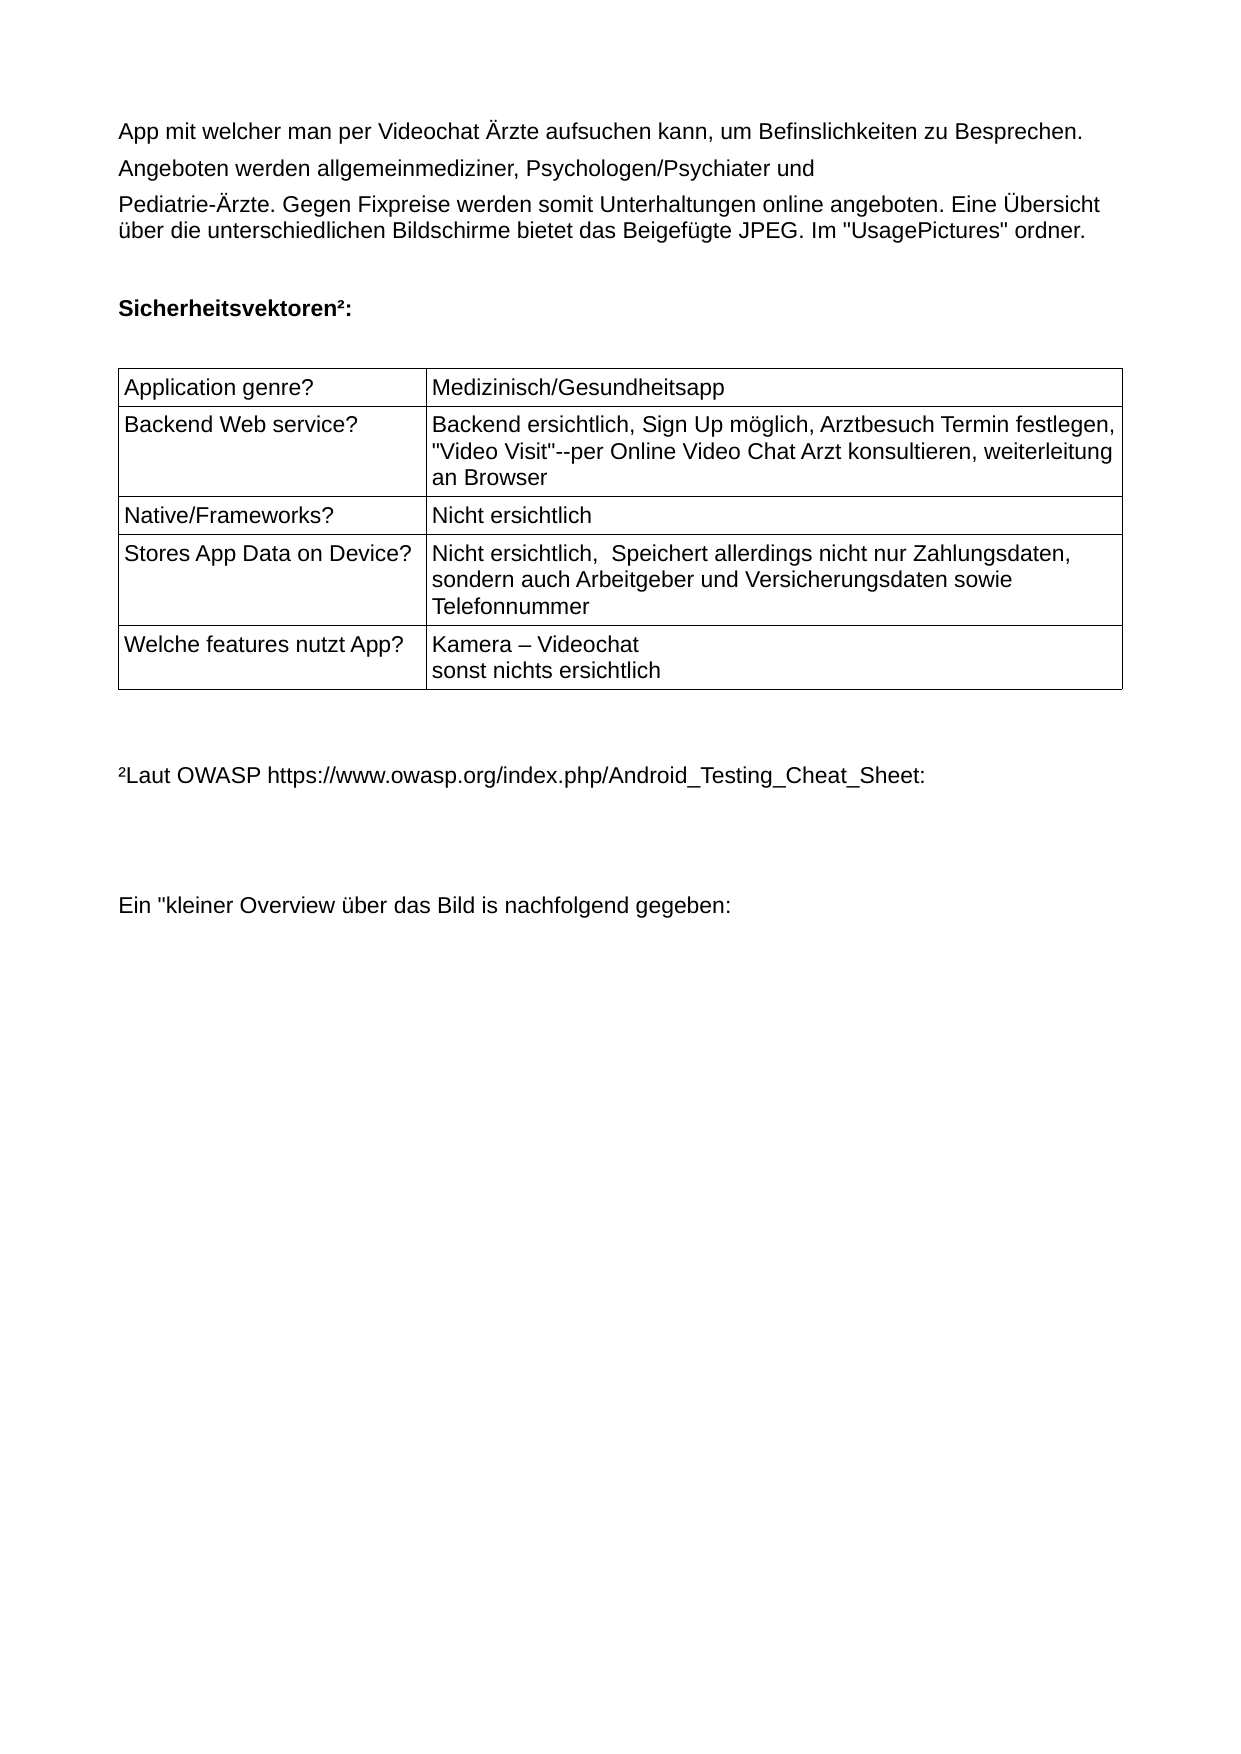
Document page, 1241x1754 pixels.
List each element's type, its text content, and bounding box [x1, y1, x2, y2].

text Sicherheitsvektoren²: [118, 295, 1122, 321]
table_cell Backend Web service? [119, 407, 426, 496]
table_cell Stores App Data on Device? [119, 535, 426, 625]
table_header Application genre? [119, 369, 426, 406]
text Ein "kleiner Overview über das Bild is nachfolgend gegeben: [118, 892, 1122, 918]
table_cell Kamera – Videochat sonst nichts ersichtlich [427, 626, 1122, 689]
text App mit welcher man per Videochat Ärzte aufsuchen kann, um Befinslichkeiten zu Besprechen. Angeboten werden allgemeinmediziner, Psychologen/Psychiater und [118, 118, 1122, 181]
text ²Laut OWASP https://www.owasp.org/index.php/Android_Testing_Cheat_Sheet: [118, 725, 1122, 788]
table_cell Native/Frameworks? [119, 497, 426, 534]
table_cell Nicht ersichtlich, Speichert allerdings nicht nur Zahlungsdaten, sondern auch Arbeitgeber und Versicherungsdaten sowie Telefonnummer [427, 535, 1122, 625]
table_cell Welche features nutzt App? [119, 626, 426, 689]
table_cell Backend ersichtlich, Sign Up möglich, Arztbesuch Termin festlegen, "Video Visit"--per Online Video Chat Arzt konsultieren, weiterleitung an Browser [427, 407, 1122, 496]
table_cell Nicht ersichtlich [427, 497, 1122, 534]
table_header Medizinisch/Gesundheitsapp [427, 369, 1122, 406]
text Pediatrie-Ärzte. Gegen Fixpreise werden somit Unterhaltungen online angeboten. Eine Übersicht über die unterschiedlichen Bildschirme bietet das Beigefügte JPEG. Im "UsagePictures" ordner. [118, 191, 1122, 243]
